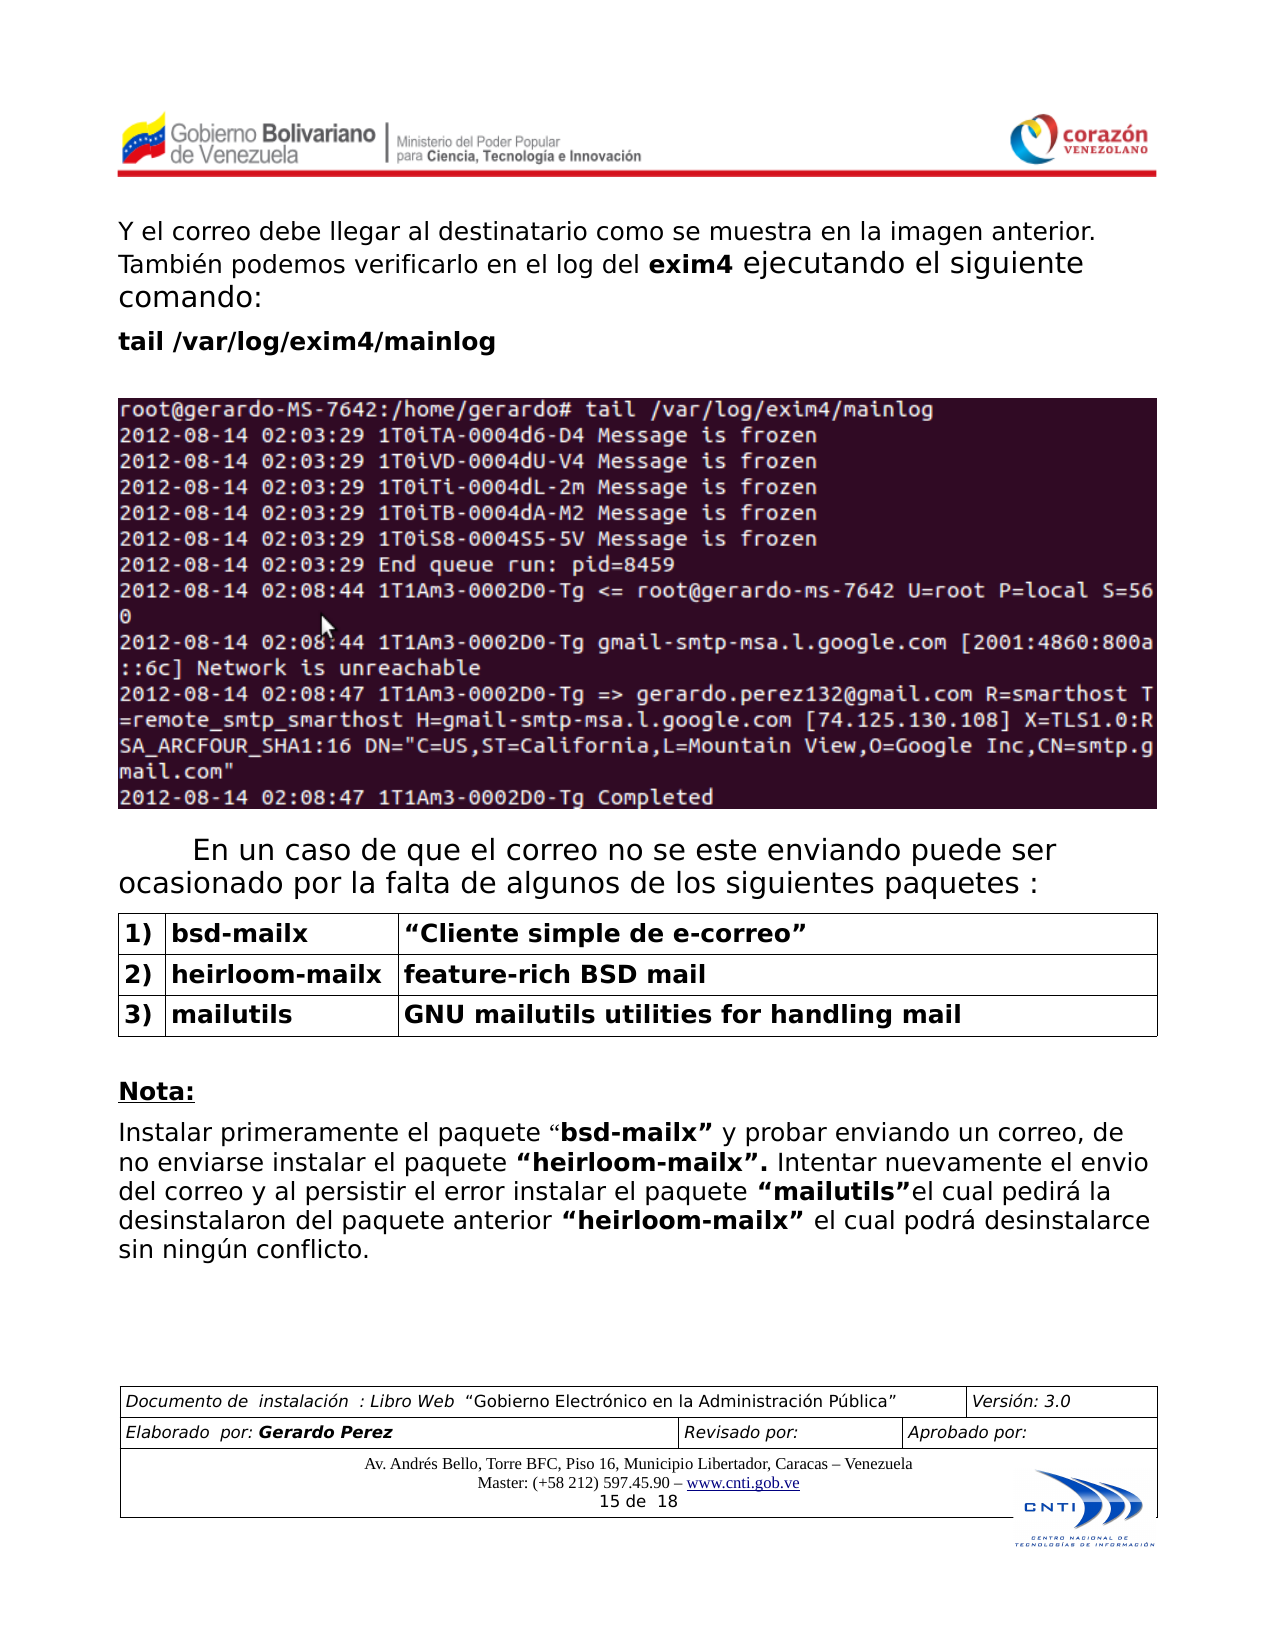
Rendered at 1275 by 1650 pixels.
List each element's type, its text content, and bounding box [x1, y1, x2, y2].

table_cell mailutils [166, 996, 398, 1036]
text Nota: [118, 1077, 1157, 1106]
text En un caso de que el correo no se este enviando puede ser ocasionado por la falta de algunos de los siguientes paquetes : [118, 833, 1157, 901]
table_header 1) [119, 914, 165, 954]
picture [1013, 1468, 1156, 1548]
text Instalar primeramente el paquete “bsd-mailx” y probar enviando un correo, de no enviarse instalar el paquete “heirloom-mailx”. Intentar nuevamente el envio del correo y al persistir el error instalar el paquete “mailutils”el cual pedirá la desinstalaron del paquete anterior “heirloom-mailx” el cual podrá desinstalarce sin ningún conflicto. [118, 1118, 1157, 1264]
text tail /var/log/exim4/mainlog [118, 327, 1157, 356]
table_cell 3) [119, 996, 165, 1036]
table_cell 2) [119, 955, 165, 995]
picture [118, 398, 1157, 809]
table_cell GNU mailutils utilities for handling mail [399, 996, 1157, 1036]
picture [117, 107, 1157, 177]
text Y el correo debe llegar al destinatario como se muestra en la imagen anterior. También podemos verificarlo en el log del exim4 ejecutando el siguiente comando: [118, 218, 1157, 315]
table_cell feature-rich BSD mail [399, 955, 1157, 995]
table_header “Cliente simple de e-correo” [399, 914, 1157, 954]
table_cell heirloom-mailx [166, 955, 398, 995]
table_header bsd-mailx [166, 914, 398, 954]
